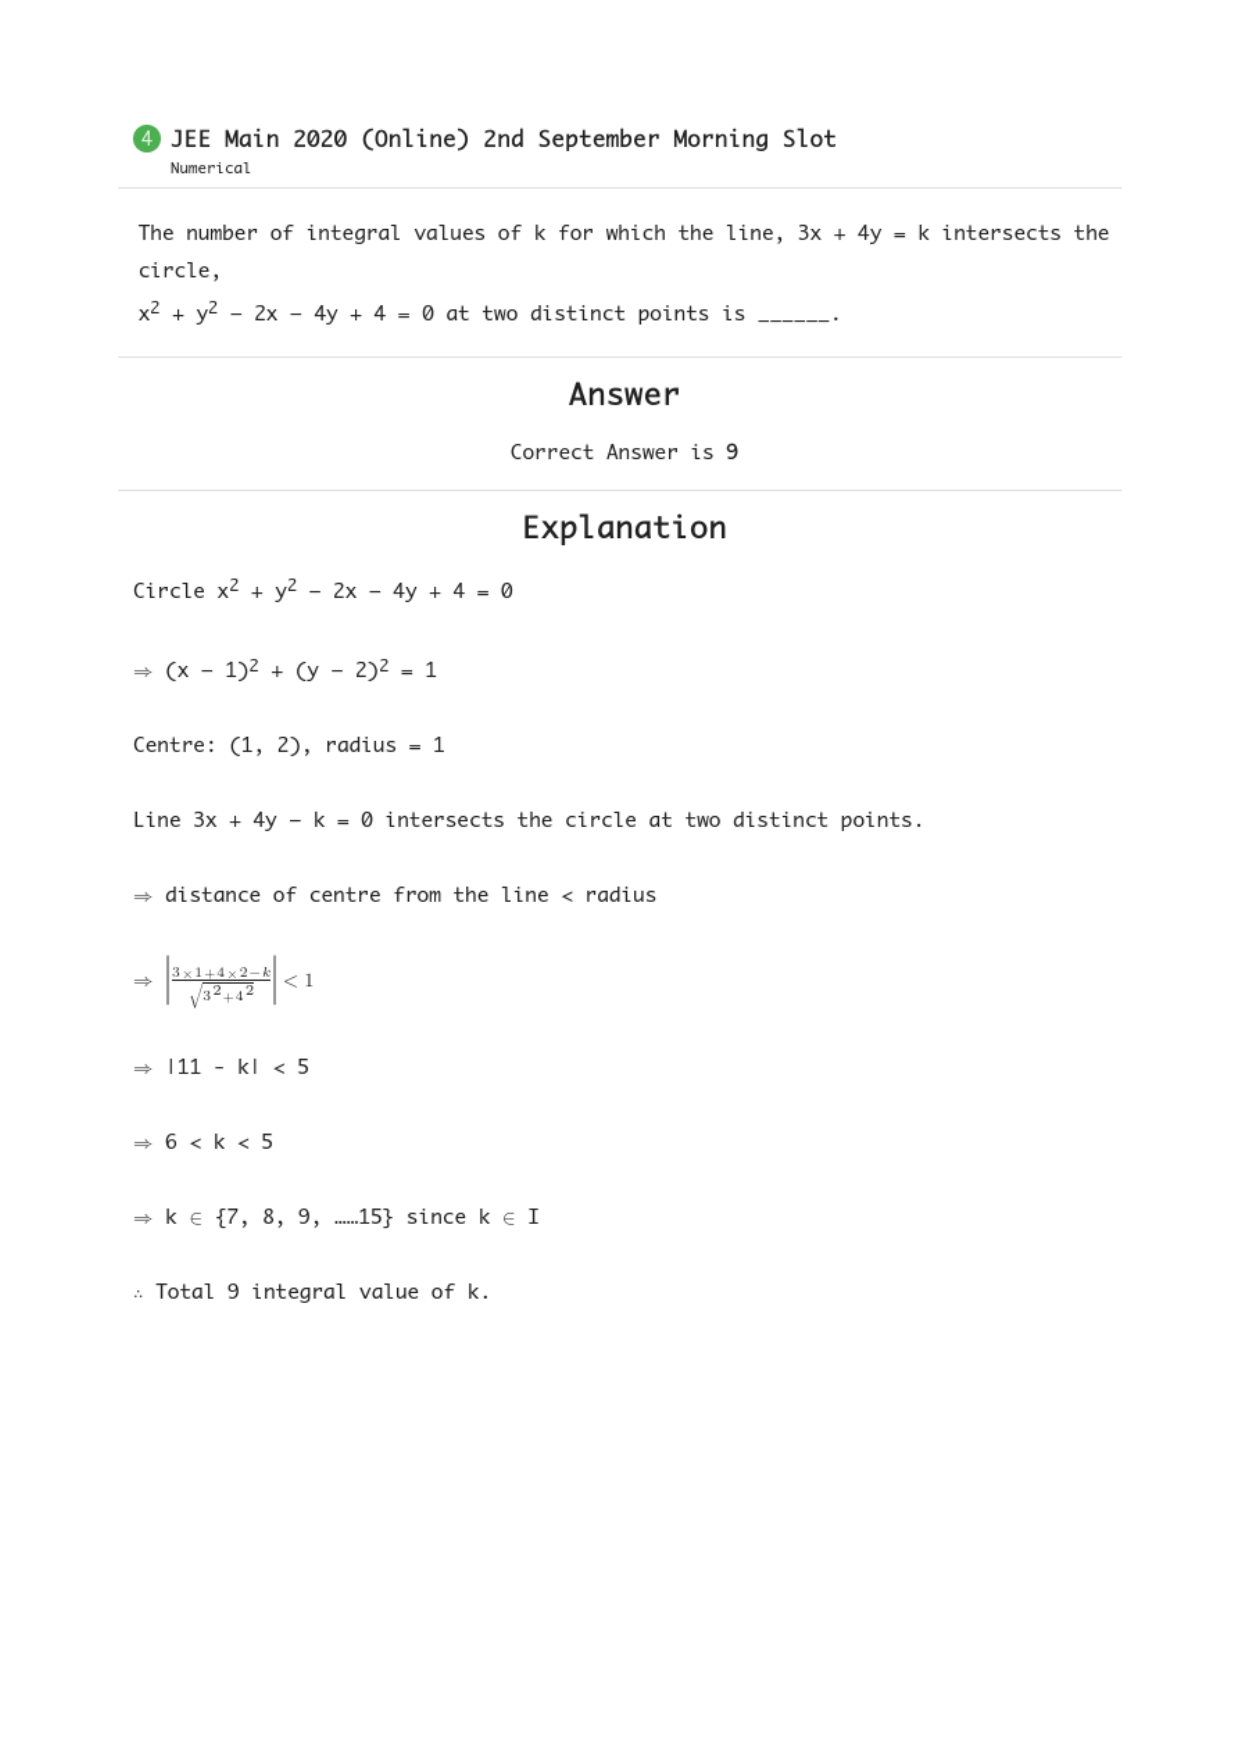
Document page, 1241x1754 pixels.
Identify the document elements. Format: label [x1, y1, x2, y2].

picture [118, 118, 1123, 1310]
